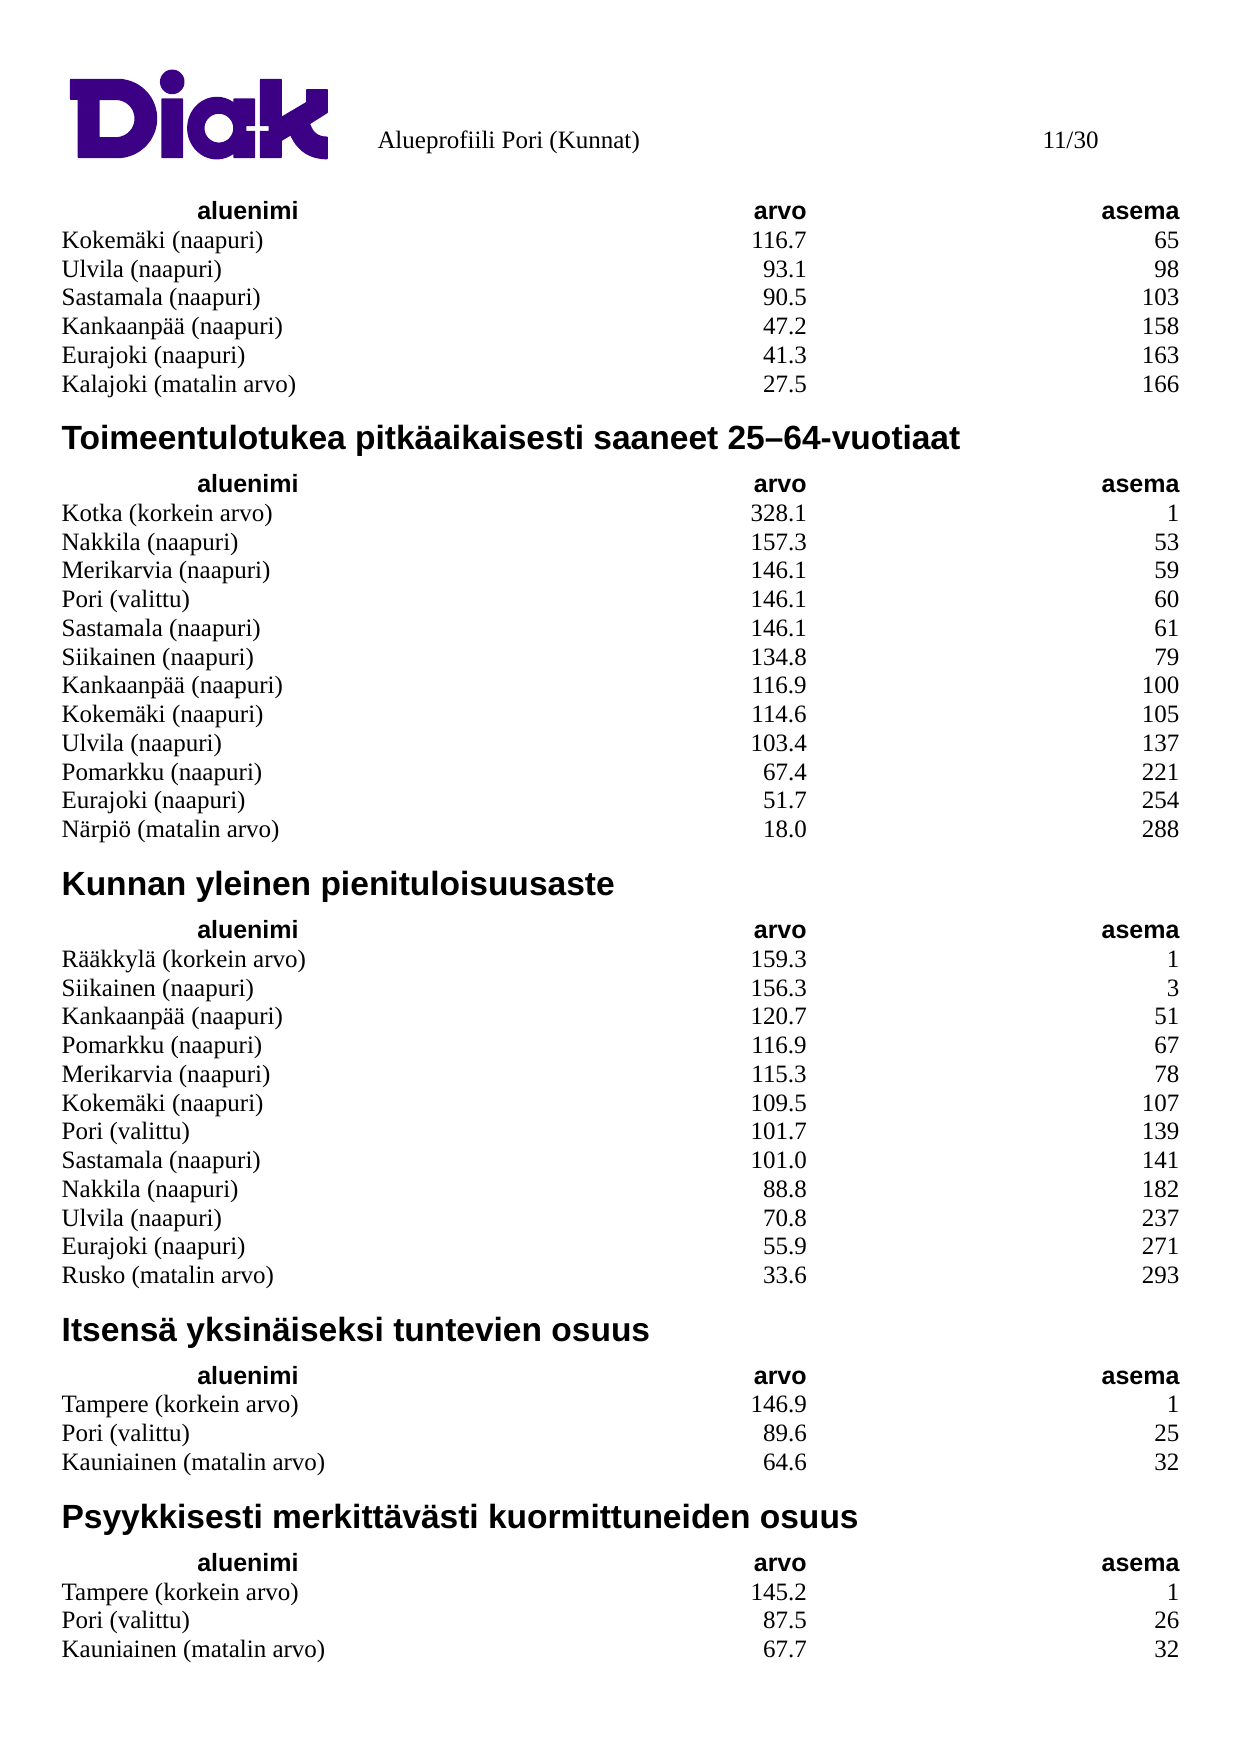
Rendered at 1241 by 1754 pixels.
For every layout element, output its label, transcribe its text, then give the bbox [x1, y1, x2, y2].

table_cell 1 [806, 498, 1179, 527]
table_header asema [806, 1548, 1179, 1577]
table_cell Merikarvia (naapuri) [61, 1059, 434, 1088]
table_cell 146.1 [434, 556, 806, 584]
table_cell 221 [806, 757, 1179, 786]
table_cell 27.5 [434, 369, 806, 397]
table_cell Närpiö (matalin arvo) [61, 814, 434, 843]
table_cell 87.5 [434, 1605, 806, 1634]
table_header aluenimi [61, 915, 434, 944]
table_cell Sastamala (naapuri) [61, 283, 434, 311]
table_cell 103.4 [434, 728, 806, 757]
table_cell 32 [806, 1634, 1179, 1663]
table_cell 1 [806, 1390, 1179, 1418]
table_cell 41.3 [434, 340, 806, 369]
table_cell Siikainen (naapuri) [61, 973, 434, 1001]
table_cell Merikarvia (naapuri) [61, 556, 434, 584]
table_cell 254 [806, 786, 1179, 814]
table_cell Pori (valittu) [61, 1605, 434, 1634]
table_cell Kankaanpää (naapuri) [61, 671, 434, 699]
table_cell 88.8 [434, 1174, 806, 1203]
table_cell 237 [806, 1203, 1179, 1231]
table_cell 67.4 [434, 757, 806, 786]
subtitle Itsensä yksinäiseksi tuntevien osuus [61, 1310, 1179, 1348]
table_cell Pomarkku (naapuri) [61, 757, 434, 786]
table_header asema [806, 1361, 1179, 1389]
table_cell Nakkila (naapuri) [61, 1174, 434, 1203]
table_cell 159.3 [434, 944, 806, 973]
table_cell Pori (valittu) [61, 584, 434, 613]
table_cell 93.1 [434, 254, 806, 282]
table_cell 145.2 [434, 1577, 806, 1605]
table_cell Eurajoki (naapuri) [61, 340, 434, 369]
table_cell 107 [806, 1088, 1179, 1116]
table_cell 105 [806, 699, 1179, 728]
subtitle Kunnan yleinen pienituloisuusaste [61, 864, 1179, 903]
table_cell Ulvila (naapuri) [61, 1203, 434, 1231]
table_cell 182 [806, 1174, 1179, 1203]
table_cell 33.6 [434, 1260, 806, 1289]
table_cell Rusko (matalin arvo) [61, 1260, 434, 1289]
table_cell 146.9 [434, 1390, 806, 1418]
table_cell 101.7 [434, 1116, 806, 1145]
table_cell 3 [806, 973, 1179, 1001]
table_cell Kotka (korkein arvo) [61, 498, 434, 527]
table_cell Nakkila (naapuri) [61, 527, 434, 556]
table_header arvo [434, 1548, 806, 1577]
table_cell 98 [806, 254, 1179, 282]
table_cell Ulvila (naapuri) [61, 728, 434, 757]
table_cell Ulvila (naapuri) [61, 254, 434, 282]
table_header arvo [434, 196, 806, 225]
table_header arvo [434, 469, 806, 498]
table_cell 109.5 [434, 1088, 806, 1116]
table_cell 59 [806, 556, 1179, 584]
table_header asema [806, 915, 1179, 944]
table_cell 18.0 [434, 814, 806, 843]
table_cell 90.5 [434, 283, 806, 311]
table_cell 116.7 [434, 225, 806, 254]
table_cell 51 [806, 1001, 1179, 1030]
table_cell 51.7 [434, 786, 806, 814]
table_cell 61 [806, 613, 1179, 642]
table_cell Kauniainen (matalin arvo) [61, 1447, 434, 1476]
table_header aluenimi [61, 1361, 434, 1389]
table_cell 120.7 [434, 1001, 806, 1030]
table_cell Sastamala (naapuri) [61, 613, 434, 642]
table_cell 139 [806, 1116, 1179, 1145]
table_cell 328.1 [434, 498, 806, 527]
table_header aluenimi [61, 1548, 434, 1577]
table_cell 157.3 [434, 527, 806, 556]
subtitle Psyykkisesti merkittävästi kuormittuneiden osuus [61, 1497, 1179, 1535]
table_header aluenimi [61, 469, 434, 498]
table_cell 158 [806, 311, 1179, 340]
table_cell Kankaanpää (naapuri) [61, 1001, 434, 1030]
table_cell Pori (valittu) [61, 1418, 434, 1447]
table_header asema [806, 196, 1179, 225]
table_cell Rääkkylä (korkein arvo) [61, 944, 434, 973]
table_cell Sastamala (naapuri) [61, 1145, 434, 1174]
table_cell 25 [806, 1418, 1179, 1447]
table_cell 64.6 [434, 1447, 806, 1476]
table_cell 103 [806, 283, 1179, 311]
table_cell 78 [806, 1059, 1179, 1088]
table_cell Tampere (korkein arvo) [61, 1390, 434, 1418]
table_cell 1 [806, 1577, 1179, 1605]
table_cell 100 [806, 671, 1179, 699]
table_cell 65 [806, 225, 1179, 254]
table_cell 271 [806, 1231, 1179, 1260]
table_cell 26 [806, 1605, 1179, 1634]
table_header aluenimi [61, 196, 434, 225]
table_header arvo [434, 915, 806, 944]
table_cell 79 [806, 642, 1179, 671]
table_cell 288 [806, 814, 1179, 843]
table_cell 1 [806, 944, 1179, 973]
table_cell 114.6 [434, 699, 806, 728]
table_cell Kauniainen (matalin arvo) [61, 1634, 434, 1663]
table_cell Kokemäki (naapuri) [61, 1088, 434, 1116]
table_cell 53 [806, 527, 1179, 556]
table_cell 116.9 [434, 1030, 806, 1059]
table_cell Siikainen (naapuri) [61, 642, 434, 671]
table_cell Kokemäki (naapuri) [61, 699, 434, 728]
table_cell Tampere (korkein arvo) [61, 1577, 434, 1605]
table_cell 156.3 [434, 973, 806, 1001]
table_cell 293 [806, 1260, 1179, 1289]
table_cell 116.9 [434, 671, 806, 699]
subtitle Toimeentulotukea pitkäaikaisesti saaneet 25–64-vuotiaat [61, 418, 1179, 457]
table_cell 32 [806, 1447, 1179, 1476]
table_cell 47.2 [434, 311, 806, 340]
table_cell 146.1 [434, 584, 806, 613]
table_cell 89.6 [434, 1418, 806, 1447]
table_cell Eurajoki (naapuri) [61, 1231, 434, 1260]
table_cell 67.7 [434, 1634, 806, 1663]
table_cell Pori (valittu) [61, 1116, 434, 1145]
table_cell Kalajoki (matalin arvo) [61, 369, 434, 397]
table_cell 137 [806, 728, 1179, 757]
table_cell Eurajoki (naapuri) [61, 786, 434, 814]
table_cell 163 [806, 340, 1179, 369]
table_cell Kokemäki (naapuri) [61, 225, 434, 254]
table_cell 141 [806, 1145, 1179, 1174]
table_cell 166 [806, 369, 1179, 397]
table_cell Pomarkku (naapuri) [61, 1030, 434, 1059]
table_cell 70.8 [434, 1203, 806, 1231]
table_cell 134.8 [434, 642, 806, 671]
table_cell Kankaanpää (naapuri) [61, 311, 434, 340]
table_header asema [806, 469, 1179, 498]
table_header arvo [434, 1361, 806, 1389]
table_cell 115.3 [434, 1059, 806, 1088]
table_cell 67 [806, 1030, 1179, 1059]
table_cell 60 [806, 584, 1179, 613]
table_cell 146.1 [434, 613, 806, 642]
table_cell 101.0 [434, 1145, 806, 1174]
table_cell 55.9 [434, 1231, 806, 1260]
